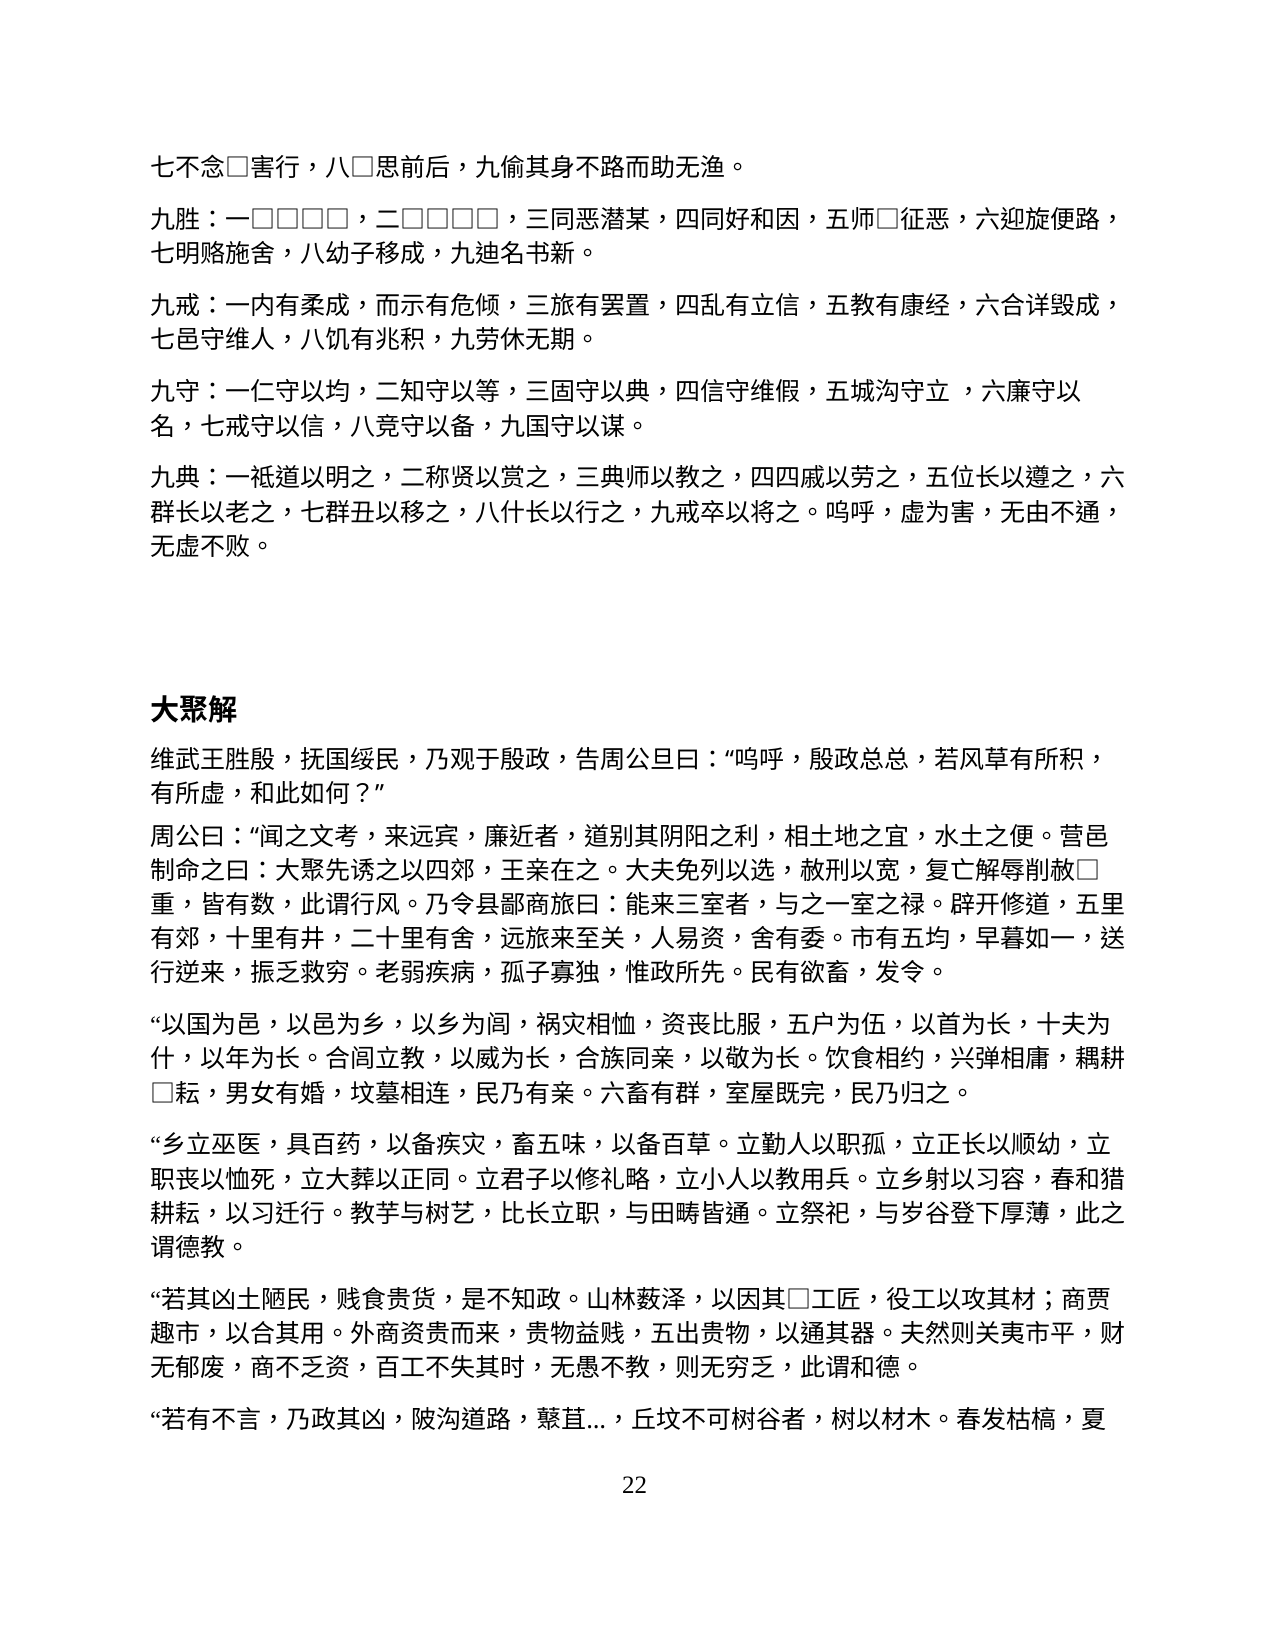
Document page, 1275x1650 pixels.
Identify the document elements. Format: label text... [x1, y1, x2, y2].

text 周公曰：“闻之文考，来远宾，廉近者，道别其阴阳之利，相土地之宜，水土之便。营邑制命之曰：大聚先诱之以四郊，王亲在之。大夫免列以选，赦刑以宽，复亡解辱削赦□重，皆有数，此谓行风。乃令县鄙商旅曰：能来三室者，与之一室之禄。辟开修道，五里有郊，十里有井，二十里有舍，远旅来至关，人易资，舍有委。市有五均，早暮如一，送行逆来，振乏救穷。老弱疾病，孤子寡独，惟政所先。民有欲畜，发令。 [150, 819, 1125, 989]
text 九守：一仁守以均，二知守以等，三固守以典，四信守维假，五城沟守立 ，六廉守以名，七戒守以信，八竞守以备，九国守以谋。 [150, 374, 1125, 442]
text “以国为邑，以邑为乡，以乡为闾，祸灾相恤，资丧比服，五户为伍，以首为长，十夫为什，以年为长。合闾立教，以威为长，合族同亲，以敬为长。饮食相约，兴弹相庸，耦耕□耘，男女有婚，坟墓相连，民乃有亲。六畜有群，室屋既完，民乃归之。 [150, 1007, 1125, 1109]
text “若有不言，乃政其凶，陂沟道路，藂苴…，丘坟不可树谷者，树以材木。春发枯槁，夏 [150, 1401, 1125, 1436]
text “若其凶土陋民，贱食贵货，是不知政。山林薮泽，以因其□工匠，役工以攻其材；商贾趣市，以合其用。外商资贵而来，贵物益贱，五出贵物，以通其器。夫然则关夷市平，财无郁废，商不乏资，百工不失其时，无愚不教，则无穷乏，此谓和德。 [150, 1281, 1125, 1383]
text 九胜：一□□□□，二□□□□，三同恶潜某，四同好和因，五师□征恶，六迎旋便路，七明赂施舍，八幼子移成，九迪名书新。 [150, 202, 1125, 270]
text “乡立巫医，具百药，以备疾灾，畜五味，以备百草。立勤人以职孤，立正长以顺幼，立职丧以恤死，立大葬以正同。立君子以修礼略，立小人以教用兵。立乡射以习容，春和猎耕耘，以习迁行。教芋与树艺，比长立职，与田畴皆通。立祭祀，与岁谷登下厚薄，此之谓德教。 [150, 1127, 1125, 1263]
text 维武王胜殷，抚国绥民，乃观于殷政，告周公旦曰：“呜呼，殷政总总，若风草有所积，有所虚，和此如何？” [150, 742, 1125, 810]
subtitle 大聚解 [150, 689, 1125, 729]
text 九典：一祗道以明之，二称贤以赏之，三典师以教之，四四戚以劳之，五位长以遵之，六群长以老之，七群丑以移之，八什长以行之，九戒卒以将之。呜呼，虚为害，无由不通，无虚不败。 [150, 460, 1125, 562]
text 九戒：一内有柔成，而示有危倾，三旅有罢置，四乱有立信，五教有康经，六合详毁成，七邑守维人，八饥有兆积，九劳休无期。 [150, 288, 1125, 356]
text 七不念□害行，八□思前后，九偷其身不路而助无渔。 [150, 150, 1125, 184]
